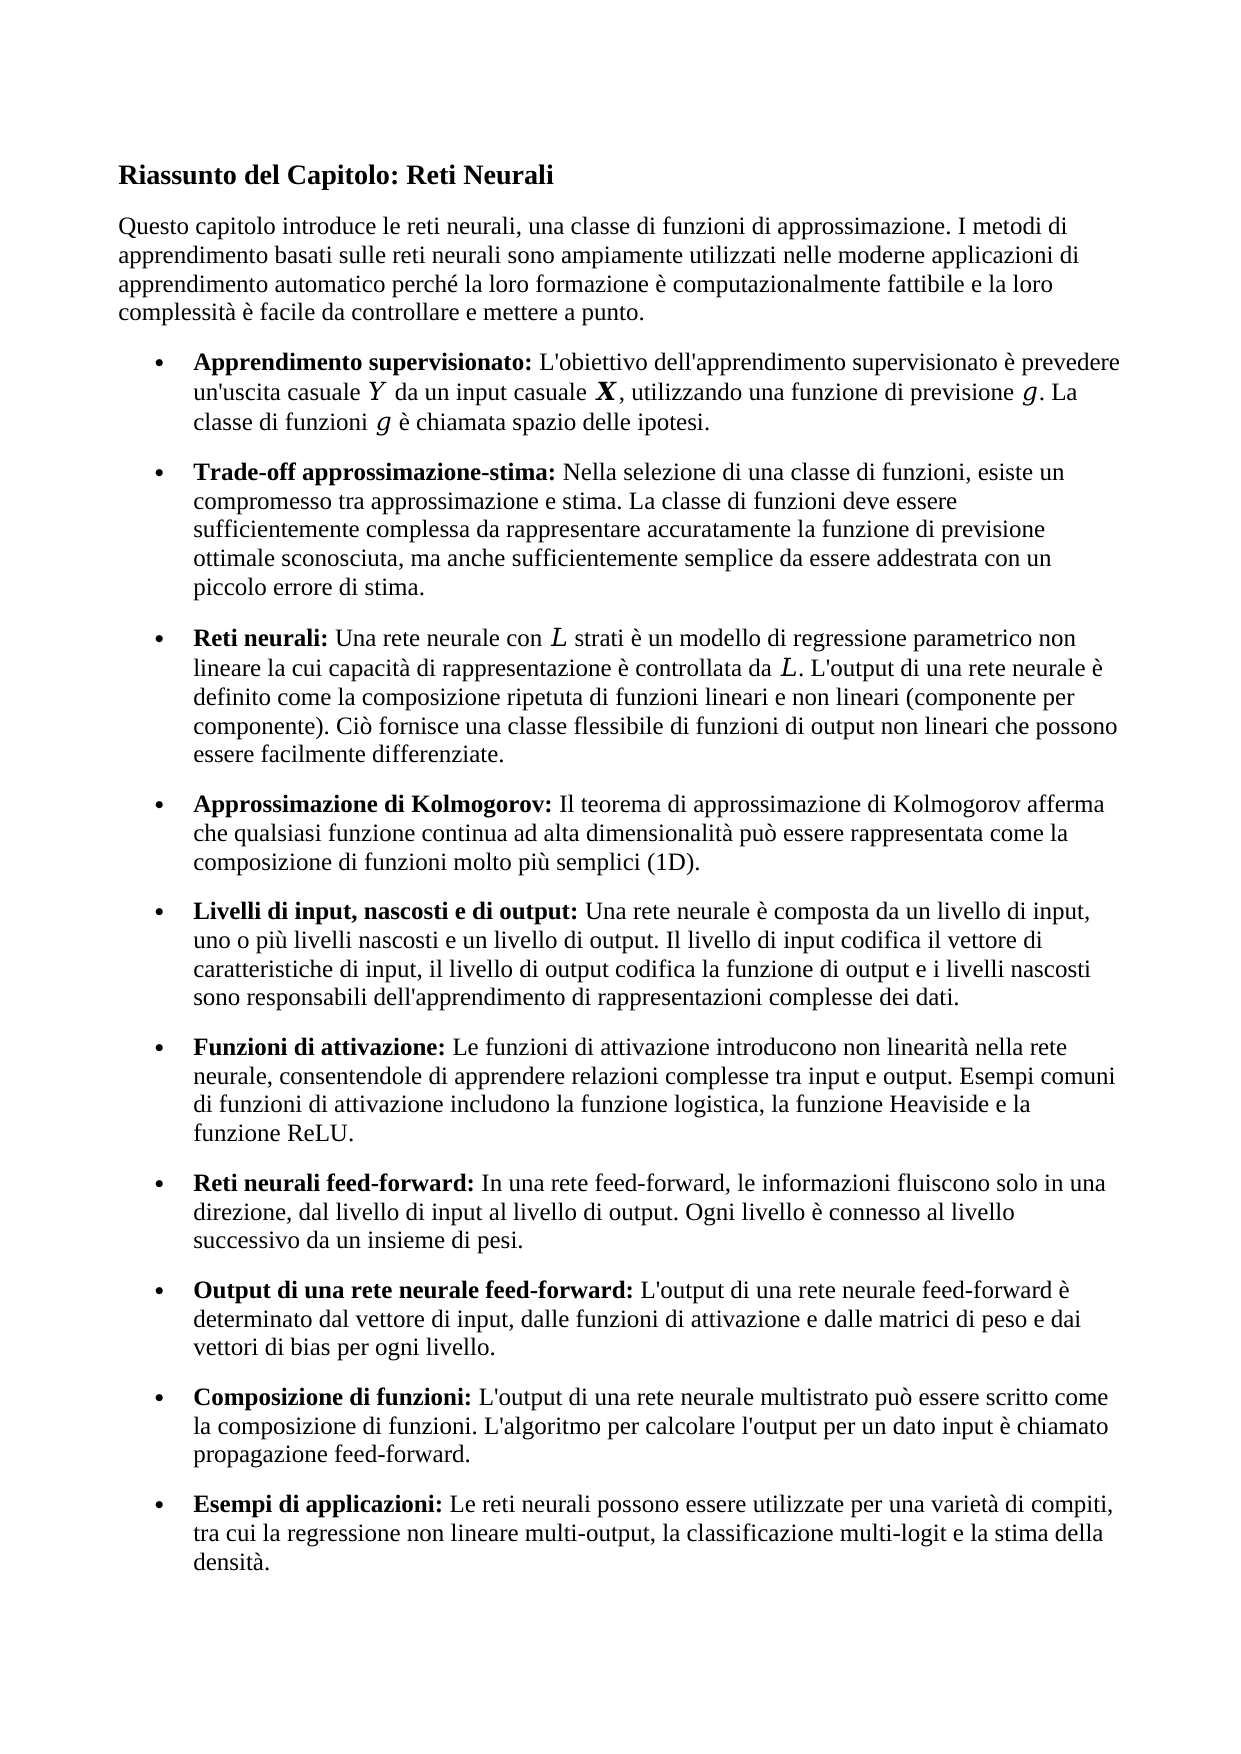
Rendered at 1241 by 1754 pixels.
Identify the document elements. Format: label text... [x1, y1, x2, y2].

list Livelli di input, nascosti e di output: Una rete neurale è composta da un livello di input, uno o più livelli nascosti e un livello di output. Il livello di input codifica il vettore di caratteristiche di input, il livello di output codifica la funzione di output e i livelli nascosti sono responsabili dell'apprendimento di rappresentazioni complesse dei dati. [156, 896, 1122, 1011]
list Composizione di funzioni: L'output di una rete neurale multistrato può essere scritto come la composizione di funzioni. L'algoritmo per calcolare l'output per un dato input è chiamato propagazione feed-forward. [156, 1382, 1122, 1468]
list Funzioni di attivazione: Le funzioni di attivazione introducono non linearità nella rete neurale, consentendole di apprendere relazioni complesse tra input e output. Esempi comuni di funzioni di attivazione includono la funzione logistica, la funzione Heaviside e la funzione ReLU. [156, 1032, 1122, 1147]
list Reti neurali: Una rete neurale con 𝐿 strati è un modello di regressione parametrico non lineare la cui capacità di rappresentazione è controllata da 𝐿. L'output di una rete neurale è definito come la composizione ripetuta di funzioni lineari e non lineari (componente per componente). Ciò fornisce una classe flessibile di funzioni di output non lineari che possono essere facilmente differenziate. [156, 622, 1122, 768]
list Trade-off approssimazione-stima: Nella selezione di una classe di funzioni, esiste un compromesso tra approssimazione e stima. La classe di funzioni deve essere sufficientemente complessa da rappresentare accuratamente la funzione di previsione ottimale sconosciuta, ma anche sufficientemente semplice da essere addestrata con un piccolo errore di stima. [156, 457, 1122, 601]
subtitle Riassunto del Capitolo: Reti Neurali [118, 158, 1122, 190]
list Approssimazione di Kolmogorov: Il teorema di approssimazione di Kolmogorov afferma che qualsiasi funzione continua ad alta dimensionalità può essere rappresentata come la composizione di funzioni molto più semplici (1D). [156, 789, 1122, 875]
text Questo capitolo introduce le reti neurali, una classe di funzioni di approssimazione. I metodi di apprendimento basati sulle reti neurali sono ampiamente utilizzati nelle moderne applicazioni di apprendimento automatico perché la loro formazione è computazionalmente fattibile e la loro complessità è facile da controllare e mettere a punto. [118, 211, 1122, 326]
list Apprendimento supervisionato: L'obiettivo dell'apprendimento supervisionato è prevedere un'uscita casuale 𝑌 da un input casuale 𝑿, utilizzando una funzione di previsione 𝑔. La classe di funzioni 𝑔 è chiamata spazio delle ipotesi. [156, 347, 1122, 436]
list Esempi di applicazioni: Le reti neurali possono essere utilizzate per una varietà di compiti, tra cui la regressione non lineare multi-output, la classificazione multi-logit e la stima della densità. [156, 1489, 1122, 1575]
list Output di una rete neurale feed-forward: L'output di una rete neurale feed-forward è determinato dal vettore di input, dalle funzioni di attivazione e dalle matrici di peso e dai vettori di bias per ogni livello. [156, 1275, 1122, 1361]
list Reti neurali feed-forward: In una rete feed-forward, le informazioni fluiscono solo in una direzione, dal livello di input al livello di output. Ogni livello è connesso al livello successivo da un insieme di pesi. [156, 1168, 1122, 1254]
